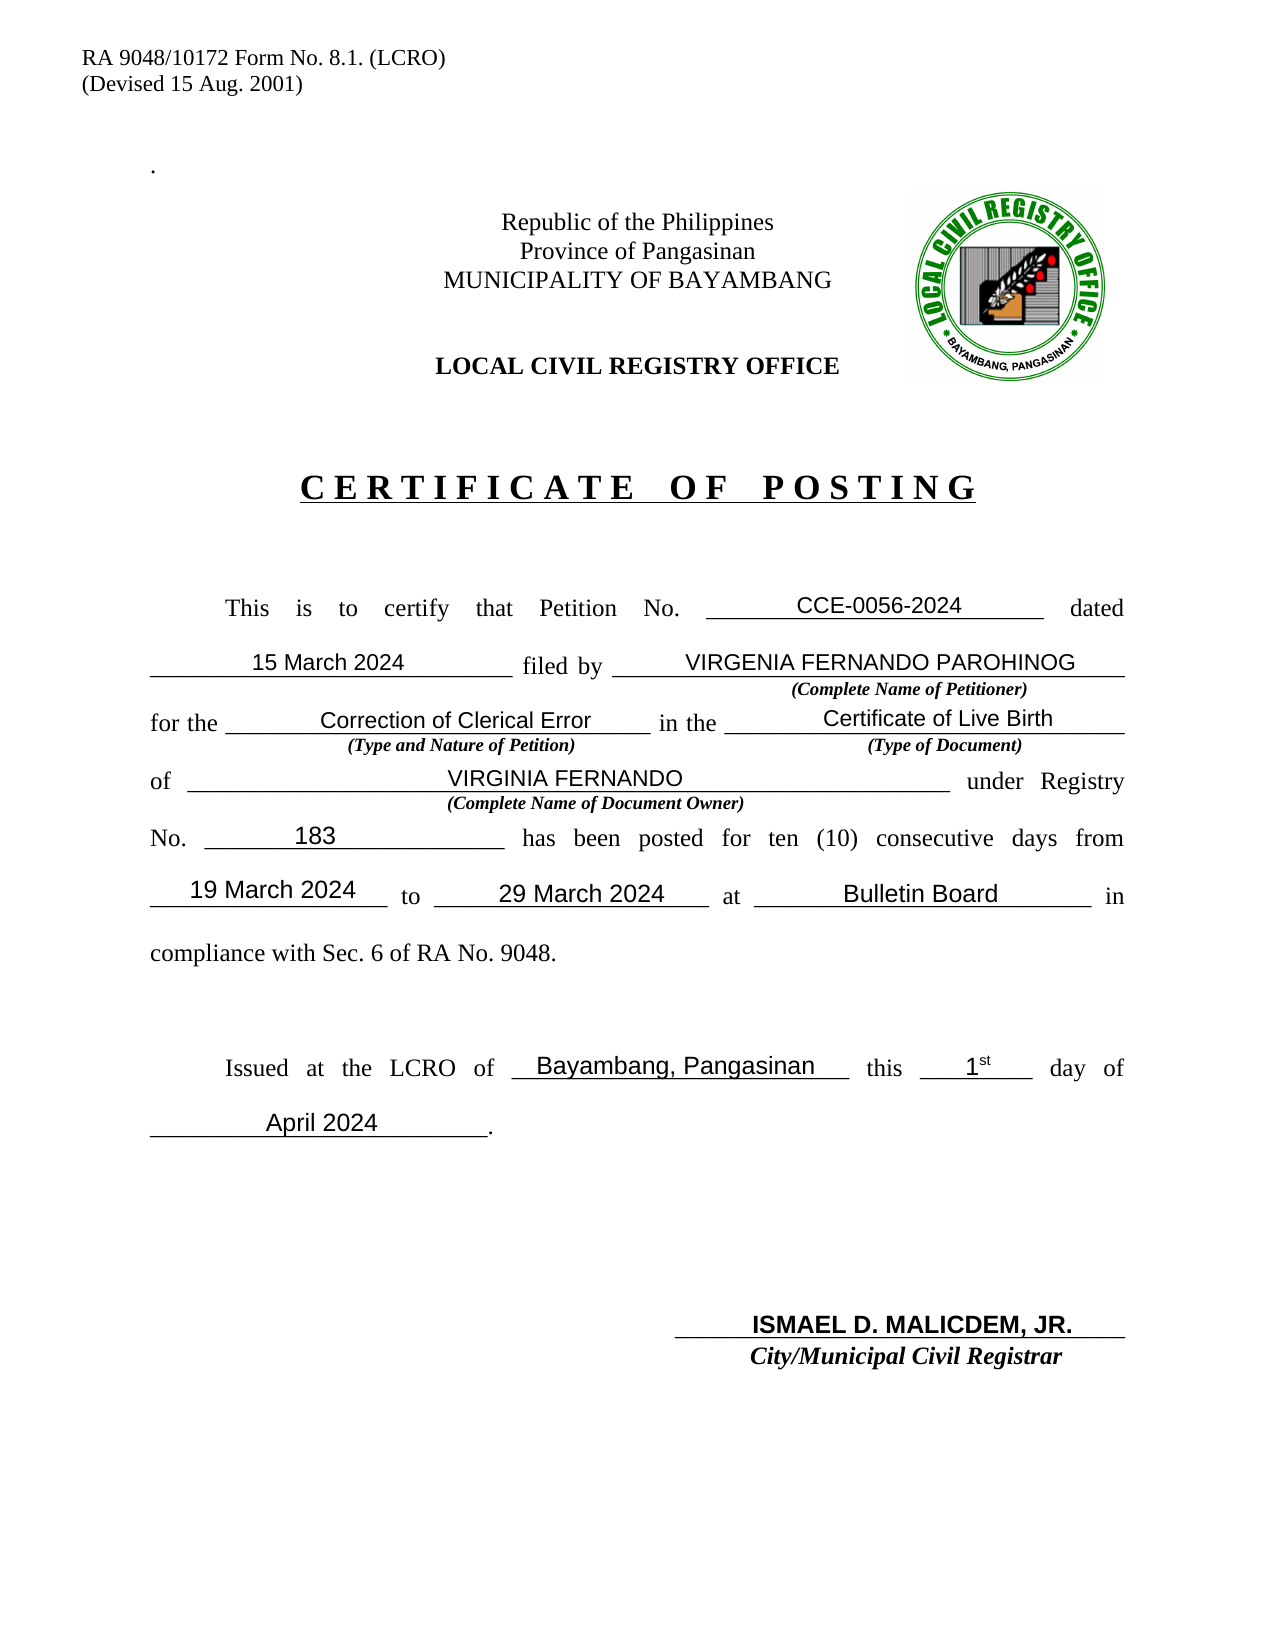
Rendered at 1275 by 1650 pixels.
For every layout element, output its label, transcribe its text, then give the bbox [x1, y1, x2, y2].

text This is to certify that Petition No. ___________________________ dated _____________________________ filed by _________________________________________ for the __________________________________ in the ________________________________ of _____________________________________________________________ under Registry No. ________________________ has been posted for ten (10) consecutive days from ___________________ to ______________________ at ___________________________ in compliance with Sec. 6 of RA No. 9048. [150, 593, 1125, 967]
text Issued at the LCRO of ___________________________ this _________ day of ___________________________. [150, 1053, 1125, 1139]
picture [911, 191, 1105, 381]
text (Type of Document) [801, 734, 1089, 755]
text ____________________________________ [1085, 1312, 1125, 1337]
text City/Municipal Civil Registrar [150, 1341, 1125, 1369]
text Province of Pangasinan [150, 236, 911, 265]
text ISMAEL D. MALICDEM, JR. [740, 1310, 1085, 1339]
text LOCAL CIVIL REGISTRY OFFICE [150, 351, 911, 380]
text VIRGENIA FERNANDO PAROHINOG [620, 649, 1141, 675]
text [1105, 265, 1125, 294]
text ____________________________________ [150, 1312, 1125, 1341]
text C E R T I F I C A T E O F P O S T I N G [150, 466, 1125, 507]
text [1105, 207, 1125, 236]
text VIRGINIA FERNANDO [208, 765, 922, 791]
text MUNICIPALITY OF BAYAMBANG [150, 265, 911, 294]
text Correction of Clerical Error [264, 707, 647, 734]
text (Complete Name of Document Owner) [386, 792, 806, 813]
text . [150, 150, 1125, 179]
text Certificate of Live Birth [746, 705, 1130, 732]
text [1105, 351, 1125, 380]
text 29 March 2024 [457, 879, 706, 907]
text (Type and Nature of Petition) [317, 734, 606, 755]
text Bayambang, Pangasinan [524, 1051, 827, 1080]
text April 2024 [187, 1108, 457, 1137]
text 19 March 2024 [152, 875, 393, 904]
text (Complete Name of Petitioner) [765, 677, 1053, 699]
text 15 March 2024 [221, 649, 435, 676]
text 1st [945, 1052, 1010, 1081]
text Bulletin Board [769, 879, 1072, 908]
text CCE-0056-2024 [723, 592, 1035, 619]
text Republic of the Philippines [150, 207, 911, 236]
text [1105, 236, 1125, 265]
text 183 [226, 821, 404, 848]
